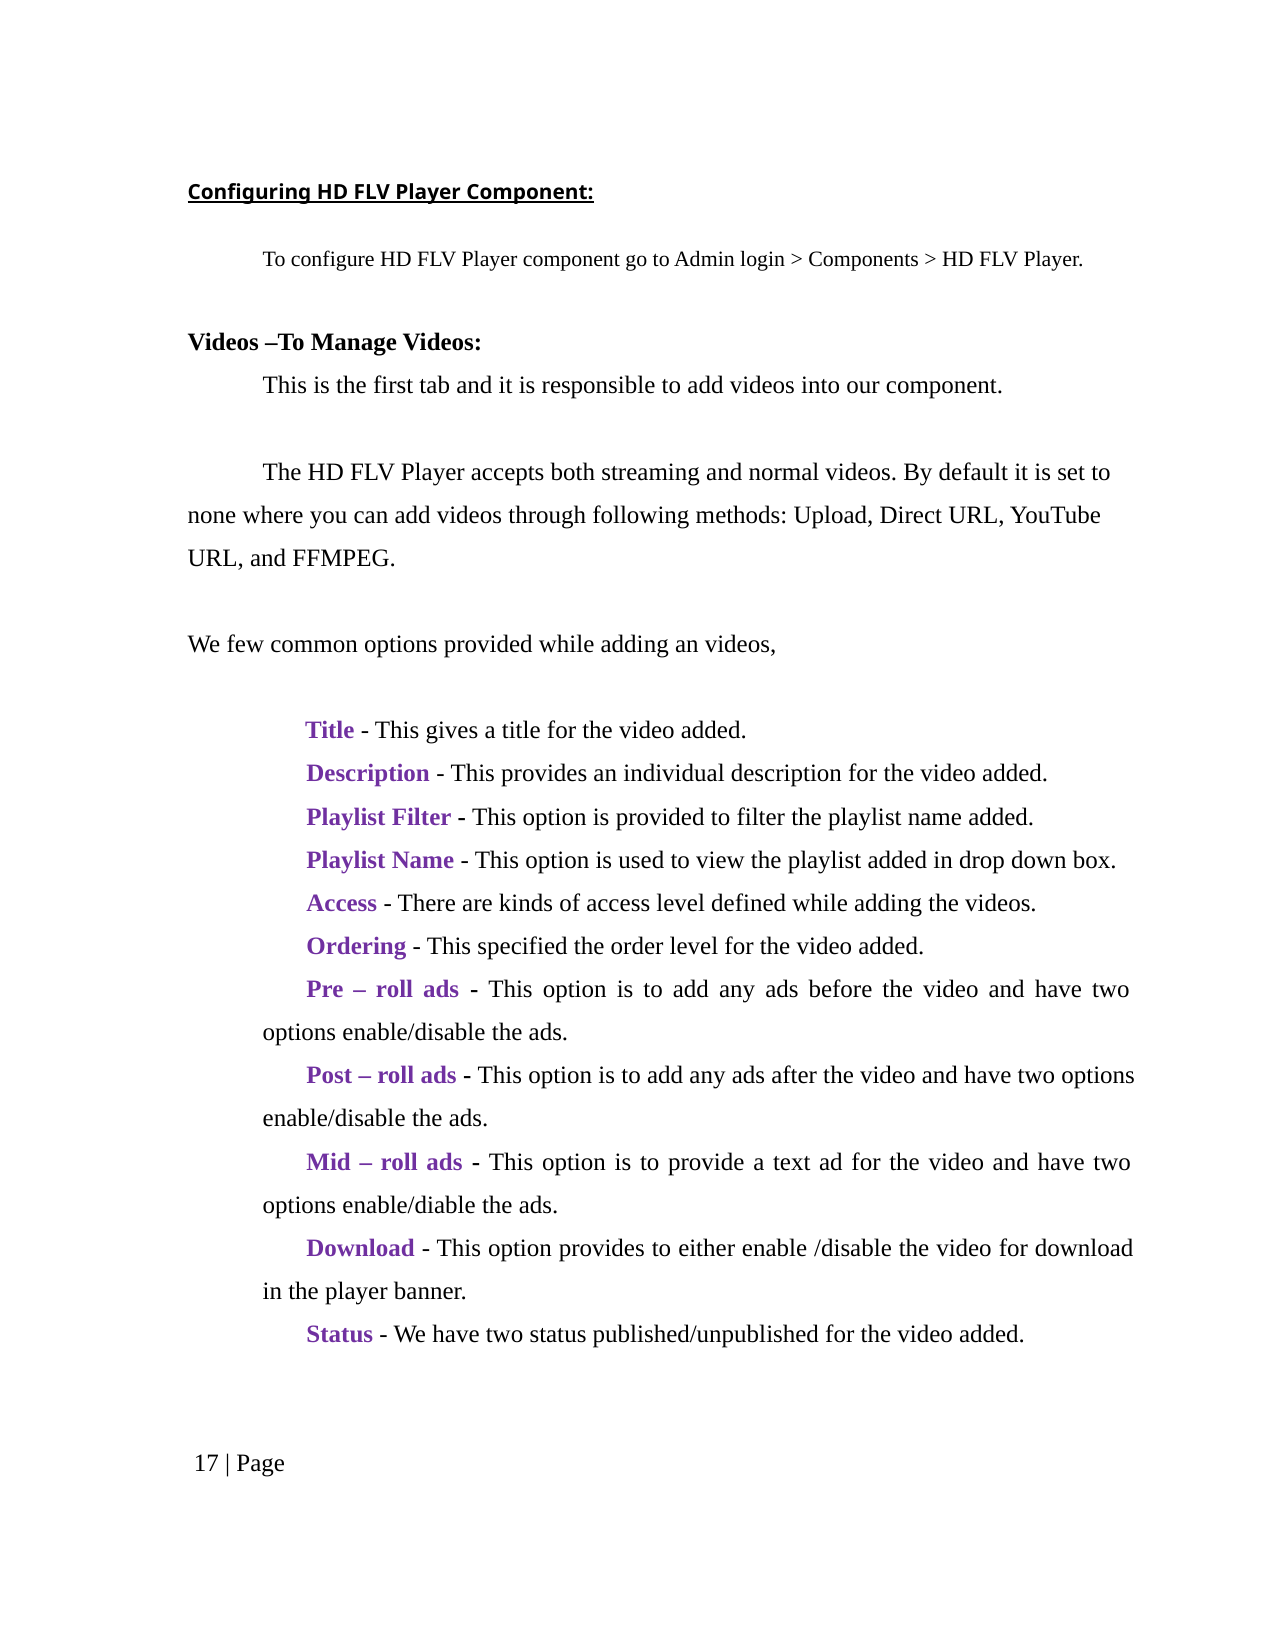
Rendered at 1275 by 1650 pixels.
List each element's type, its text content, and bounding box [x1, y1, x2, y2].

list Download - This option provides to either enable /disable the video for download in the player banner. [187, 1233, 1141, 1305]
list Post – roll ads - This option is to add any ads after the video and have two options enable/disable the ads. [187, 1060, 1141, 1132]
list Access - There are kinds of access level defined while adding the videos. [187, 888, 1141, 917]
text The HD FLV Player accepts both streaming and normal videos. By default it is set to none where you can add videos through following methods: Upload, Direct URL, YouTube URL, and FFMPEG. [187, 457, 1131, 572]
text This is the first tab and it is responsible to add videos into our component. [187, 370, 1141, 399]
text To configure HD FLV Player component go to Admin login > Components > HD FLV Player. [187, 246, 1141, 271]
list Playlist Name - This option is used to view the playlist added in drop down box. [187, 845, 1141, 873]
text We few common options provided while adding an videos, [187, 629, 1141, 658]
list Description - This provides an individual description for the video added. [187, 758, 1141, 787]
list Pre – roll ads - This option is to add any ads before the video and have two options enable/disable the ads. [187, 974, 1141, 1046]
list Ordering - This specified the order level for the video added. [187, 931, 1141, 960]
list Title - This gives a title for the video added. [187, 715, 1141, 744]
text 46 | Page [187, 1448, 1141, 1477]
list Playlist Filter - This option is provided to filter the playlist name added. [187, 802, 1141, 830]
list Status - We have two status published/unpublished for the video added. [187, 1319, 1141, 1348]
text Videos –To Manage Videos: [187, 327, 1141, 356]
list Mid – roll ads - This option is to provide a text ad for the video and have two options enable/diable the ads. [187, 1147, 1141, 1218]
text Configuring HD FLV Player Component: [187, 177, 1141, 205]
